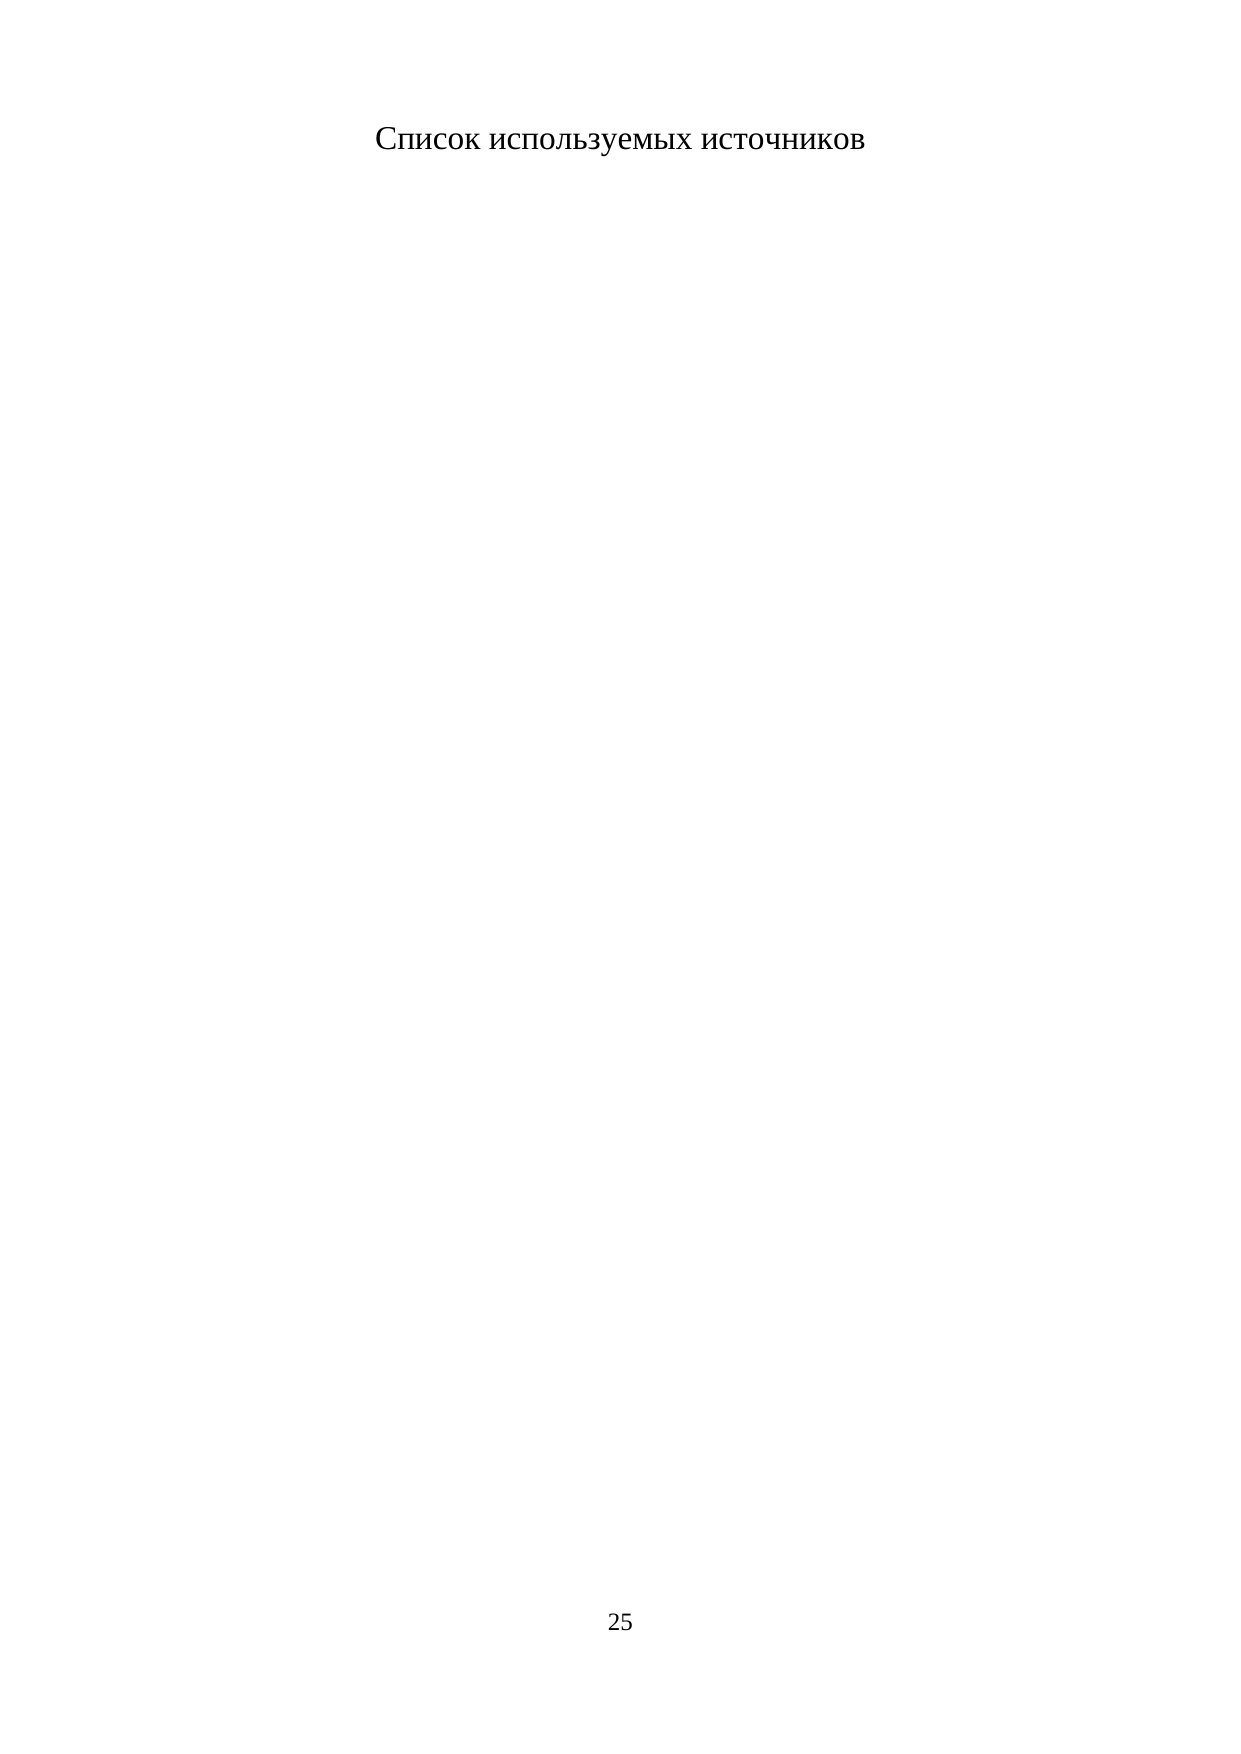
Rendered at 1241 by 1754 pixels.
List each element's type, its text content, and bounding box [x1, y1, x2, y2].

text Список используемых источников [118, 118, 1122, 156]
